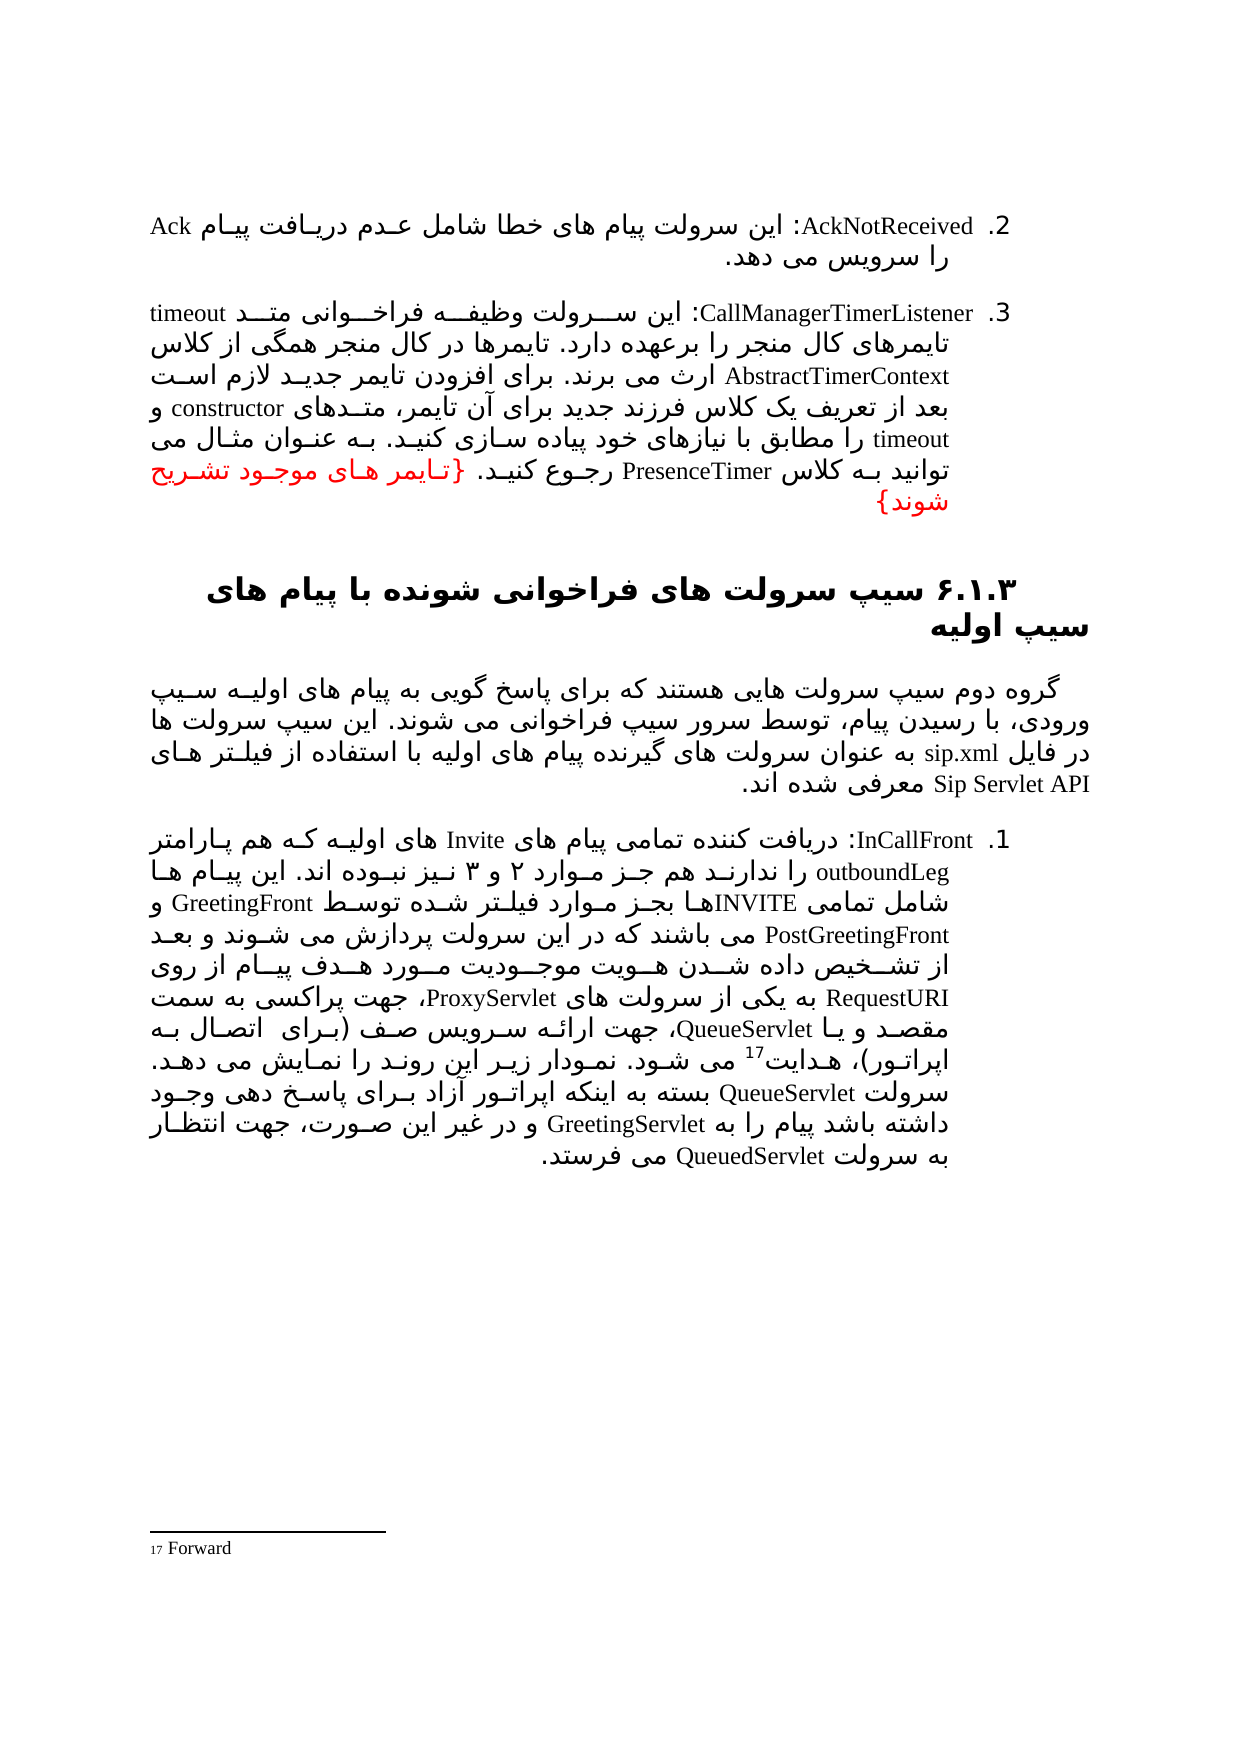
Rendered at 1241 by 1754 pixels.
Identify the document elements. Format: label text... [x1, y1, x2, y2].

list AckNotReceived: این سرولت پیام های خطا شامل عدم دریافت پیام Ack را سرویس می دهد. [150, 209, 1011, 272]
text ۶.۱.۳ سیپ سرولت های فراخوانی شونده با پیام های سیپ اولیه [150, 571, 1091, 644]
list CallManagerTimerListener: این سرولت وظیفه فراخوانی متد timeout تایمرهای کال منجر را برعهده دارد. تایمرها در کال منجر همگی از کلاس AbstractTimerContext ارث می برند. برای افزودن تایمر جدید لازم است بعد از تعریف یک کلاس فرزند جدید برای آن تایمر، متدهای constructor و timeout را مطابق با نیازهای خود پیاده سازی کنید. به عنوان مثال می توانید به کلاس PresenceTimer رجوع کنید. {تایمر های موجود تشریح شوند} [150, 296, 1011, 517]
list Forward [150, 1538, 1091, 1558]
list InCallFront: دریافت کننده تمامی پیام های Invite های اولیه که هم پارامتر outboundLeg را ندارند هم جز موارد ۲ و ۳ نیز نبوده اند. این پیام ها شامل تمامی INVITEها بجز موارد فیلتر شده توسط GreetingFront و PostGreetingFront می باشند که در این سرولت پردازش می شوند و بعد از تشخیص داده شدن هویت موجودیت مورد هدف پیام از روی RequestURI به یکی از سرولت های ProxyServlet، جهت پراکسی به سمت مقصد و یا QueueServlet، جهت ارائه سرویس صف (برای اتصال به اپراتور)، هدایت می شود. نمودار زیر این روند را نمایش می دهد. سرولت QueueServlet بسته به اینکه اپراتور آزاد برای پاسخ دهی وجود داشته باشد پیام را به GreetingServlet و در غیر این صورت، جهت انتظار به سرولت QueuedServlet می فرستد. [150, 823, 1011, 1171]
text گروه دوم سیپ سرولت هایی هستند که برای پاسخ گویی به پیام های اولیه سیپ ورودی، با رسیدن پیام، توسط سرور سیپ فراخوانی می شوند. این سیپ سرولت ها در فایل sip.xml به عنوان سرولت های گیرنده پیام های اولیه با استفاده از فیلتر های Sip Servlet API معرفی شده اند. [150, 673, 1091, 799]
